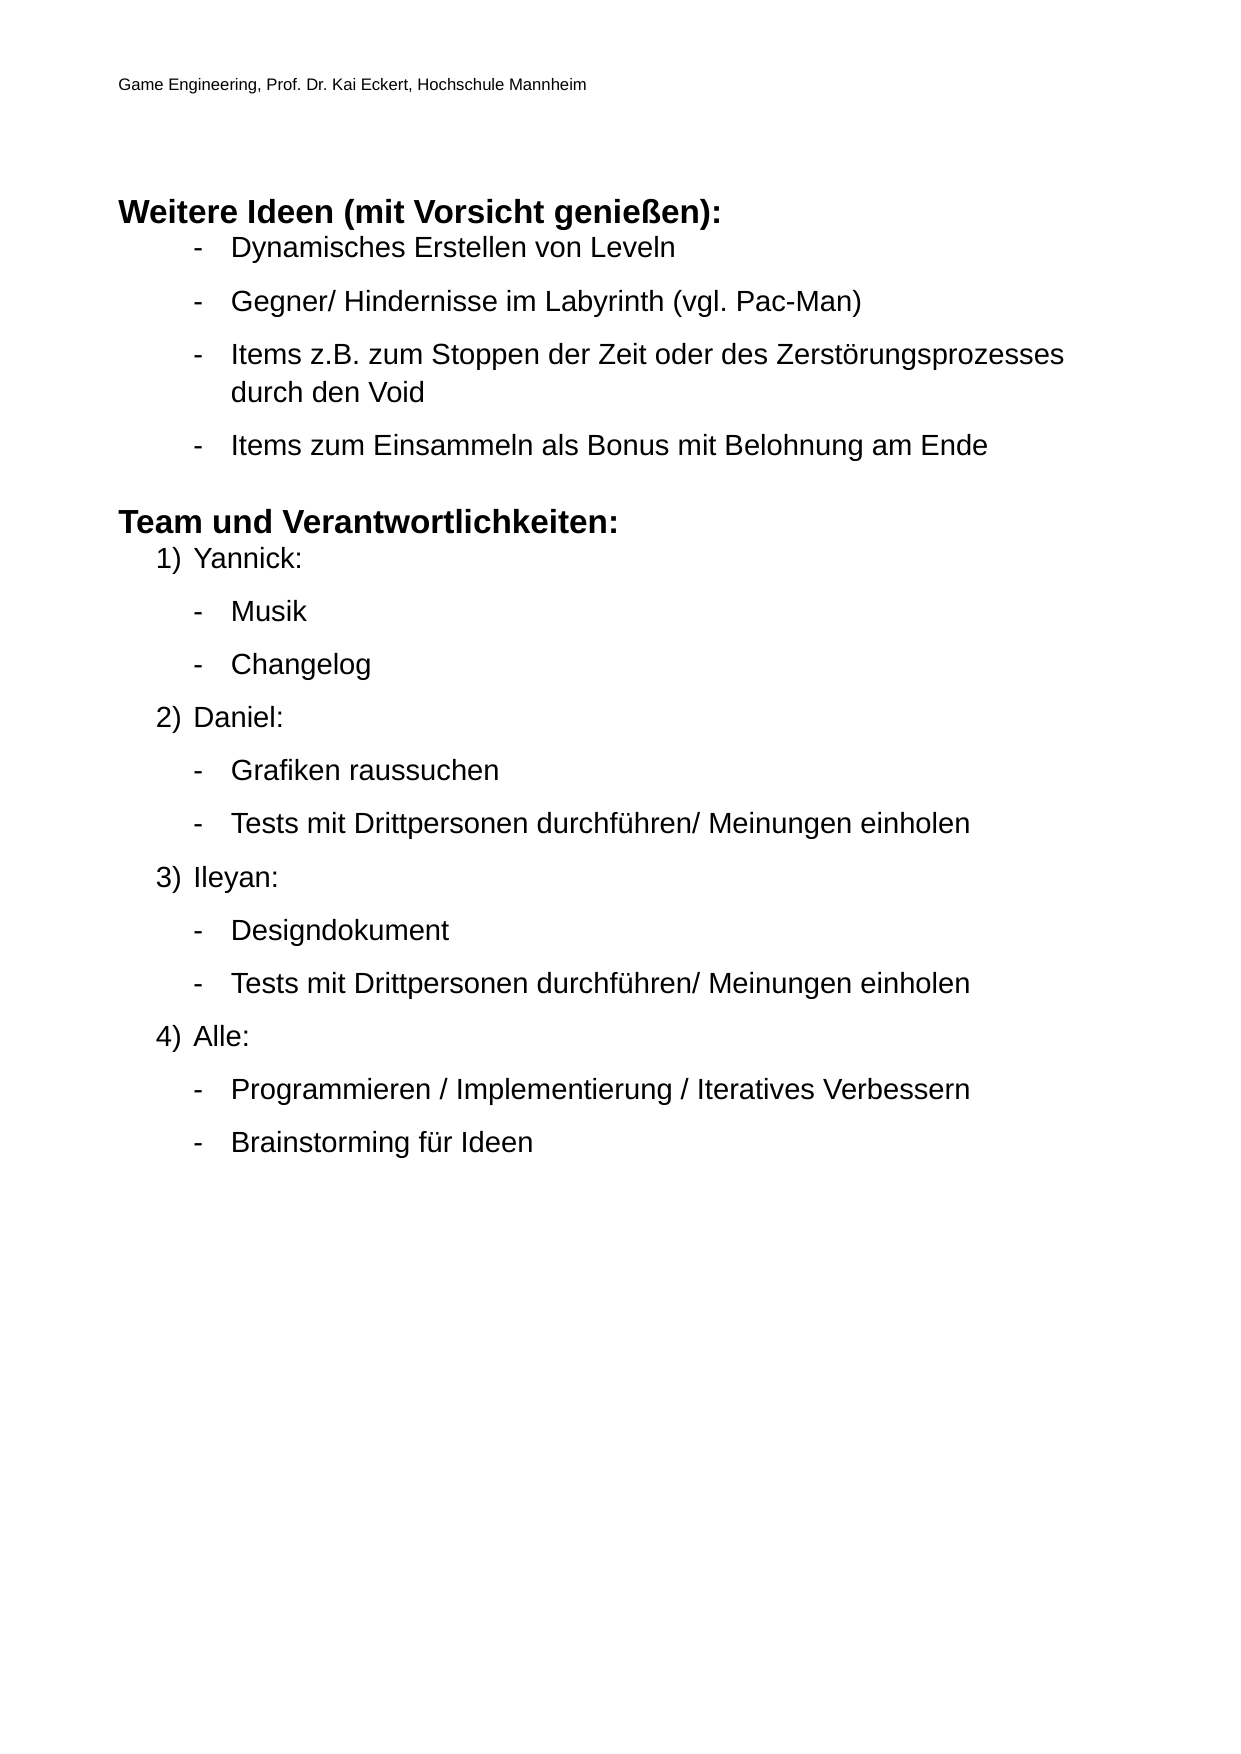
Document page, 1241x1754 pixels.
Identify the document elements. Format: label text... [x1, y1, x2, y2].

list Grafiken raussuchen [193, 753, 1122, 787]
list Items zum Einsammeln als Bonus mit Belohnung am Ende [193, 428, 1122, 462]
list Ileyan: [156, 859, 1122, 893]
list Programmieren / Implementierung / Iteratives Verbessern [193, 1072, 1122, 1106]
list Brainstorming für Ideen [193, 1125, 1122, 1159]
subtitle Team und Verantwortlichkeiten: [118, 502, 1122, 541]
list Designdokument [193, 913, 1122, 946]
list Gegner/ Hindernisse im Labyrinth (vgl. Pac-Man) [193, 284, 1122, 317]
list Tests mit Drittpersonen durchführen/ Meinungen einholen [193, 806, 1122, 840]
list Dynamisches Erstellen von Leveln [193, 231, 1122, 264]
list Items z.B. zum Stoppen der Zeit oder des Zerstörungsprozesses durch den Void [193, 337, 1122, 409]
list Daniel: [156, 700, 1122, 734]
list Changelog [193, 647, 1122, 681]
list Tests mit Drittpersonen durchführen/ Meinungen einholen [193, 966, 1122, 999]
list Musik [193, 594, 1122, 627]
subtitle Weitere Ideen (mit Vorsicht genießen): [118, 192, 1122, 231]
list Yannick: [156, 541, 1122, 574]
list Alle: [156, 1019, 1122, 1052]
